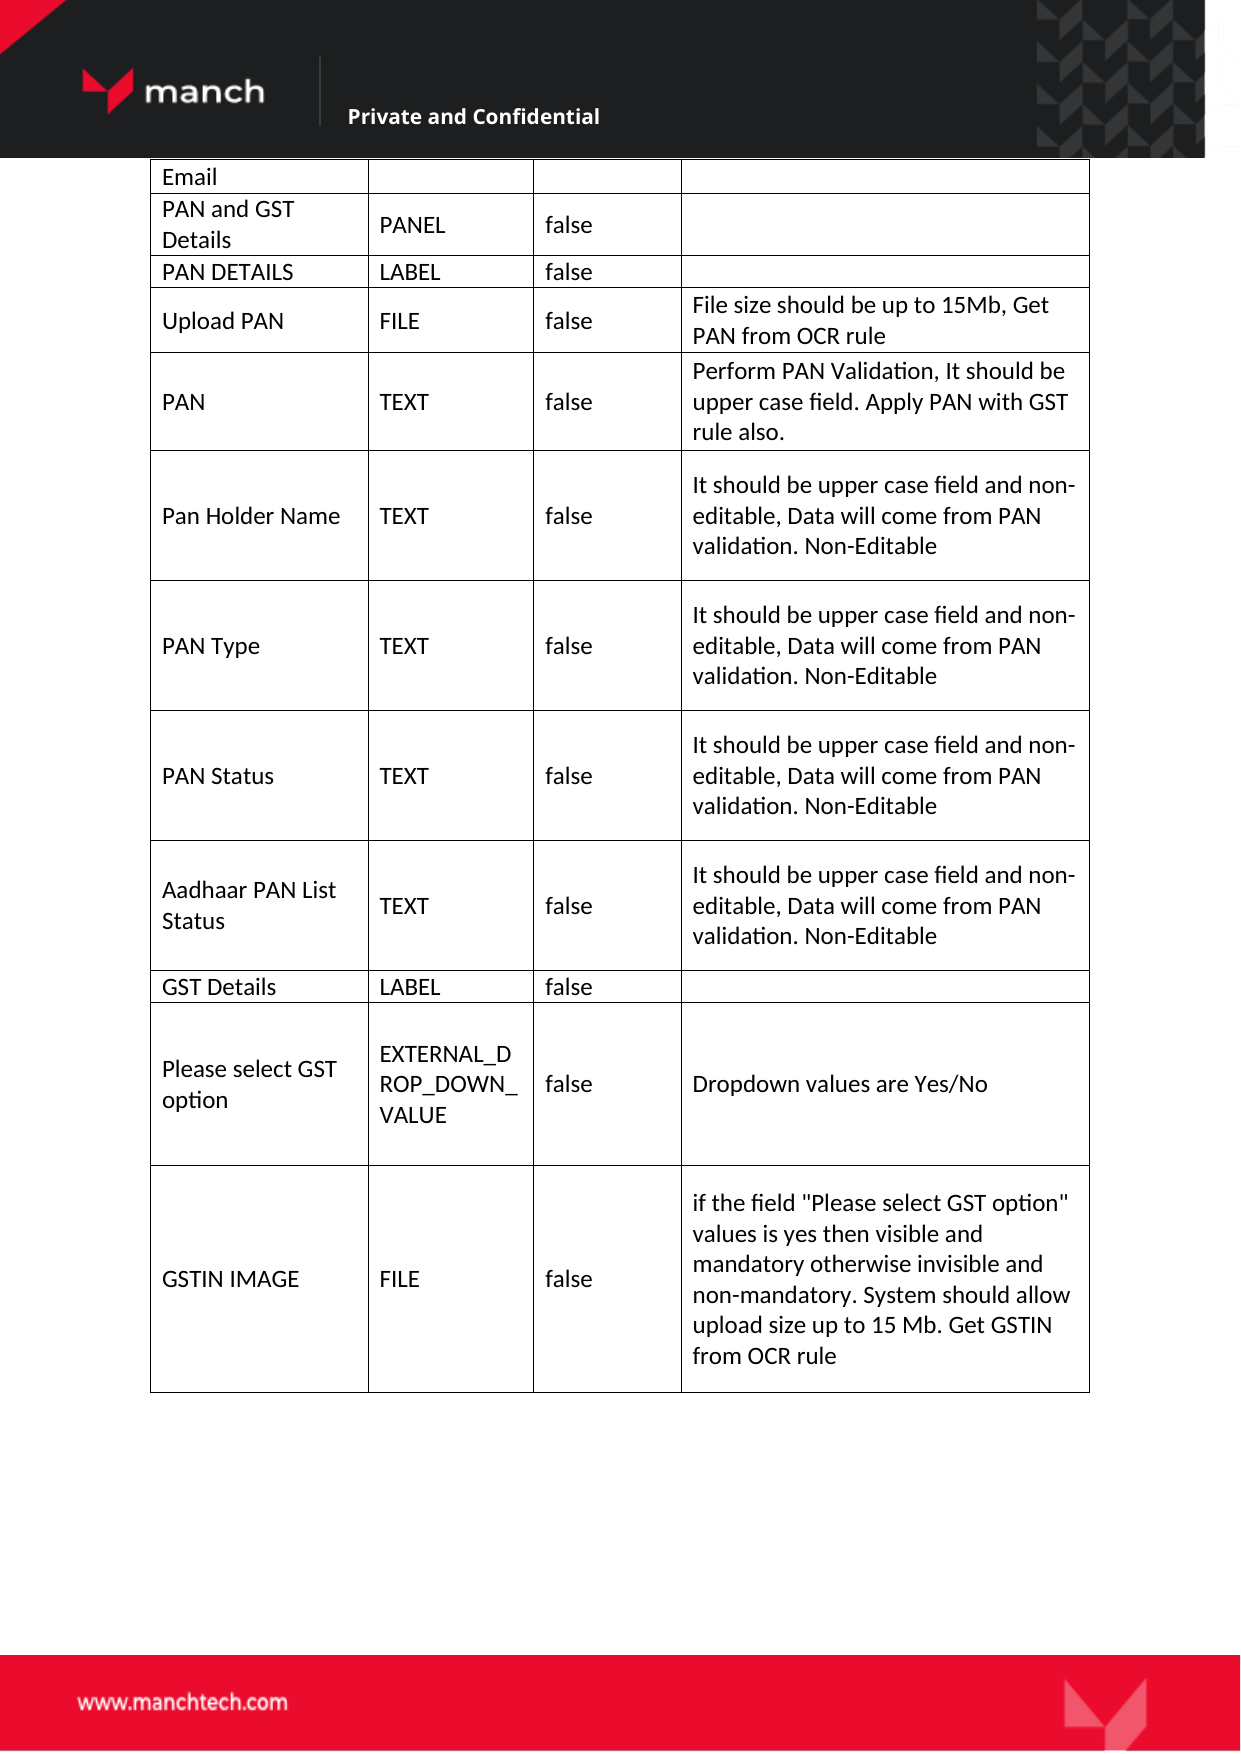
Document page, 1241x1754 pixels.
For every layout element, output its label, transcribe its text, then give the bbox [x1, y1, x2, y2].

table_cell false [534, 451, 681, 579]
table_cell [682, 256, 1089, 287]
table_cell LABEL [369, 256, 533, 287]
table_cell false [534, 841, 681, 969]
table_cell false [534, 581, 681, 709]
table_cell It should be upper case field and non-editable, Data will come from PAN validation. Non-Editable [682, 581, 1089, 709]
table_cell GSTIN IMAGE [151, 1166, 368, 1392]
table_cell FILE [369, 288, 533, 352]
table_cell false [534, 971, 681, 1002]
table_cell PAN DETAILS [151, 256, 368, 287]
table_cell false [534, 194, 681, 254]
table_cell It should be upper case field and non-editable, Data will come from PAN validation. Non-Editable [682, 841, 1089, 969]
table_cell TEXT [369, 711, 533, 839]
table_cell Dropdown values are Yes/No [682, 1003, 1089, 1164]
table_cell [682, 971, 1089, 1002]
table_cell PAN Status [151, 711, 368, 839]
table_cell PAN [151, 353, 368, 449]
table_cell if the field "Please select GST option" values is yes then visible and mandatory otherwise invisible and non-mandatory. System should allow upload size up to 15 Mb. Get GSTIN from OCR rule [682, 1166, 1089, 1392]
table_cell Email [151, 160, 368, 192]
table_cell [682, 160, 1089, 192]
table_cell LABEL [369, 971, 533, 1002]
table_cell It should be upper case field and non-editable, Data will come from PAN validation. Non-Editable [682, 451, 1089, 579]
table_cell [369, 160, 533, 192]
table_cell Perform PAN Validation, It should be upper case field. Apply PAN with GST rule also. [682, 353, 1089, 449]
picture [0, 1655, 1241, 1754]
table_cell TEXT [369, 451, 533, 579]
table_cell PANEL [369, 194, 533, 254]
table_cell GST Details [151, 971, 368, 1002]
table_cell false [534, 1166, 681, 1392]
table_cell PAN and GST Details [151, 194, 368, 254]
table_cell false [534, 1003, 681, 1164]
table_cell false [534, 288, 681, 352]
table_cell TEXT [369, 353, 533, 449]
table_cell false [534, 711, 681, 839]
table_cell TEXT [369, 581, 533, 709]
table_cell File size should be up to 15Mb, Get PAN from OCR rule [682, 288, 1089, 352]
table_cell It should be upper case field and non-editable, Data will come from PAN validation. Non-Editable [682, 711, 1089, 839]
table_cell Aadhaar PAN List Status [151, 841, 368, 969]
table_cell FILE [369, 1166, 533, 1392]
picture [0, 0, 1241, 158]
table_cell Pan Holder Name [151, 451, 368, 579]
table_cell false [534, 256, 681, 287]
table_cell [534, 160, 681, 192]
table_cell TEXT [369, 841, 533, 969]
table_cell EXTERNAL_DROP_DOWN_VALUE [369, 1003, 533, 1164]
table_cell Upload PAN [151, 288, 368, 352]
table_cell [682, 194, 1089, 254]
table_cell Please select GST option [151, 1003, 368, 1164]
table_cell PAN Type [151, 581, 368, 709]
table_cell false [534, 353, 681, 449]
